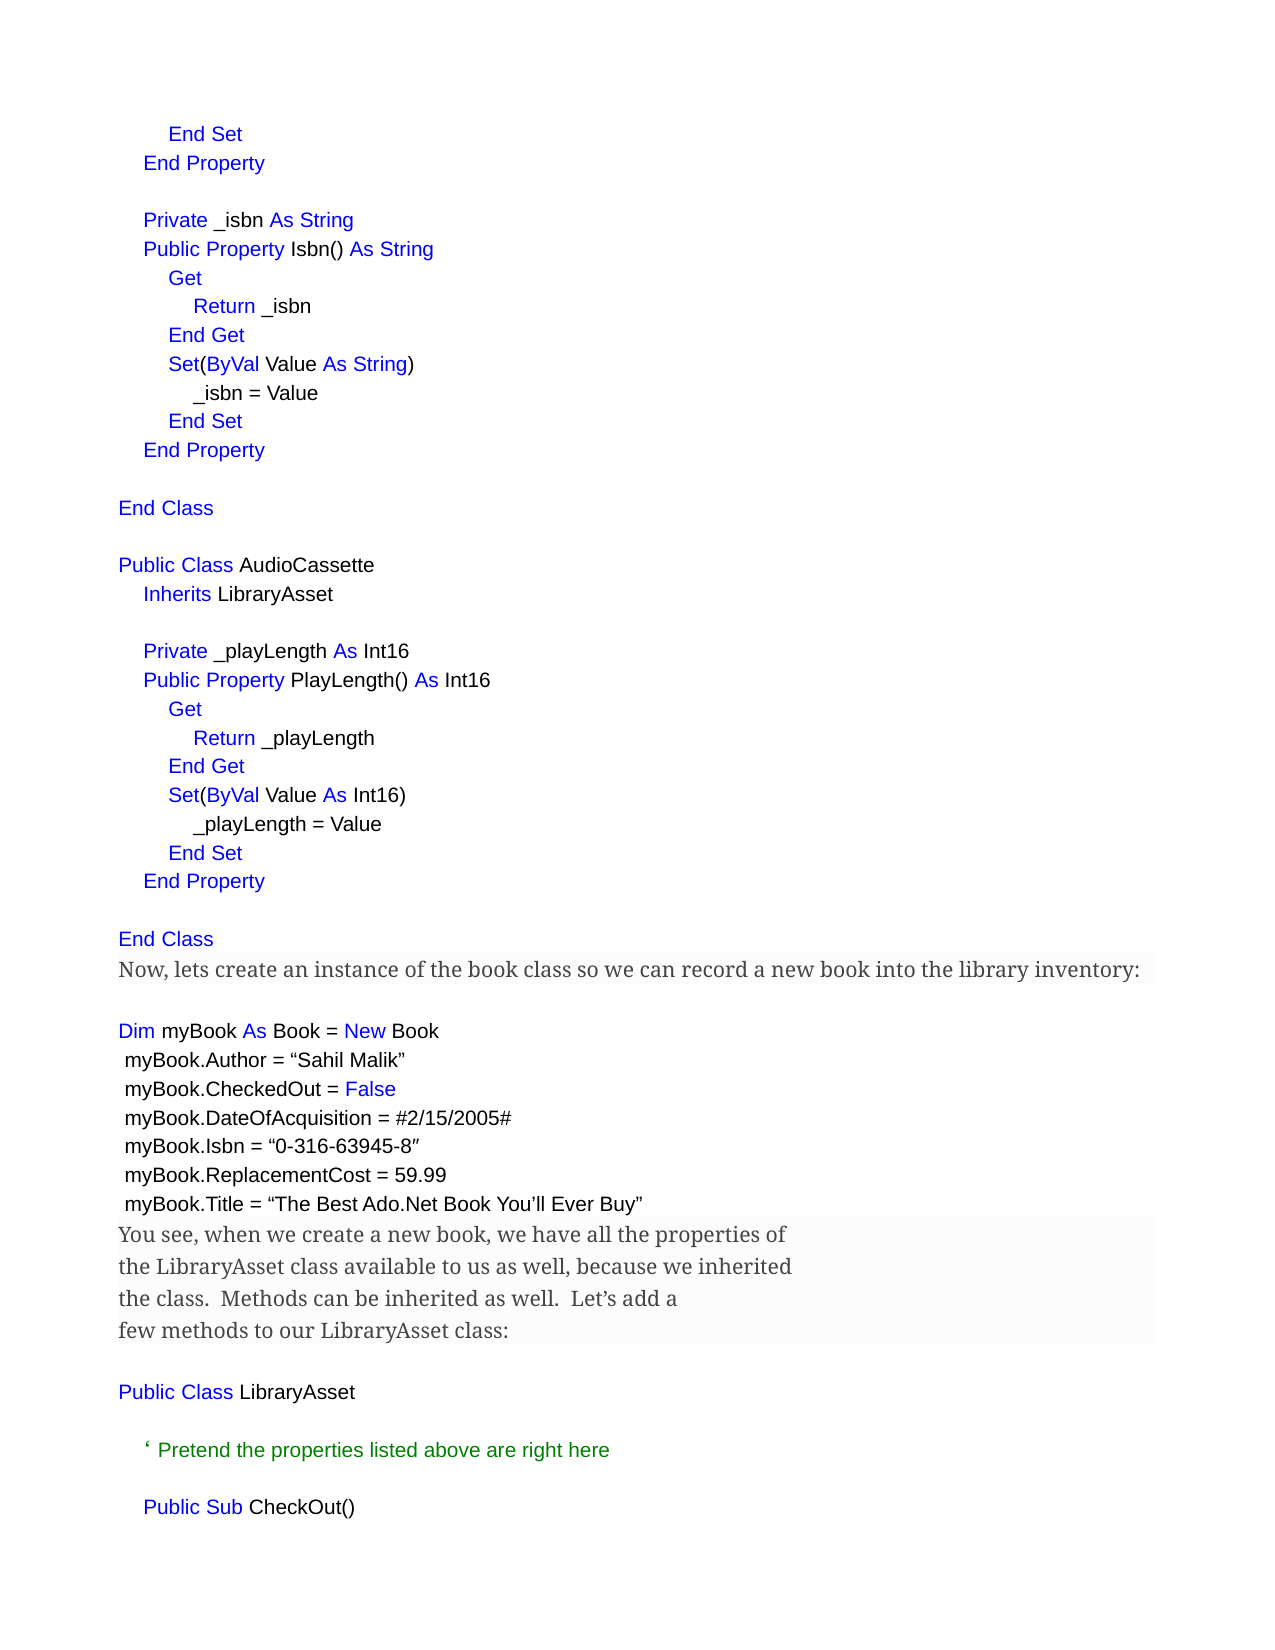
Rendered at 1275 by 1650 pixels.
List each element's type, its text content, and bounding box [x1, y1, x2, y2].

text Set(ByVal Value As String) [118, 348, 1157, 377]
text myBook.Title = “The Best Ado.Net Book You’ll Ever Buy” [118, 1188, 1157, 1217]
text myBook.Isbn = “0-316-63945-8″ [118, 1131, 1157, 1159]
text myBook.ReplacementCost = 59.99 [118, 1159, 1157, 1188]
text End Set [118, 837, 1157, 866]
text You see, when we create a new book, we have all the properties of the LibraryAsset class available to us as well, because we inherited the class. Methods can be inherited as well. Let’s add a few methods to our LibraryAsset class: [118, 1217, 1157, 1344]
text Inherits LibraryAsset [118, 578, 1157, 607]
text Dim myBook As Book = New Book [118, 1016, 1157, 1044]
text End Property [118, 434, 1157, 463]
text Return _playLength [118, 722, 1157, 751]
text End Set [118, 118, 1157, 147]
text _playLength = Value [118, 808, 1157, 837]
text Now, lets create an instance of the book class so we can record a new book into the library inventory: [118, 952, 1157, 984]
text _isbn = Value [118, 377, 1157, 406]
text End Property [118, 147, 1157, 176]
text End Class [118, 923, 1157, 952]
text myBook.DateOfAcquisition = #2/15/2005# [118, 1102, 1157, 1131]
text Return _isbn [118, 291, 1157, 319]
text myBook.Author = “Sahil Malik” [118, 1044, 1157, 1073]
text Public Property Isbn() As String [118, 233, 1157, 262]
text Public Property PlayLength() As Int16 [118, 664, 1157, 693]
text End Get [118, 751, 1157, 779]
text Private _playLength As Int16 [118, 636, 1157, 664]
text Public Class LibraryAsset [118, 1376, 1157, 1405]
text ‘ Pretend the properties listed above are right here [118, 1434, 1157, 1462]
text End Get [118, 319, 1157, 348]
text Get [118, 262, 1157, 291]
text Private _isbn As String [118, 204, 1157, 233]
text Public Class AudioCassette [118, 549, 1157, 578]
text End Set [118, 406, 1157, 434]
text Public Sub CheckOut() [118, 1491, 1157, 1520]
text Get [118, 693, 1157, 722]
text myBook.CheckedOut = False [118, 1073, 1157, 1102]
text End Property [118, 866, 1157, 894]
text End Class [118, 492, 1157, 521]
text Set(ByVal Value As Int16) [118, 779, 1157, 808]
